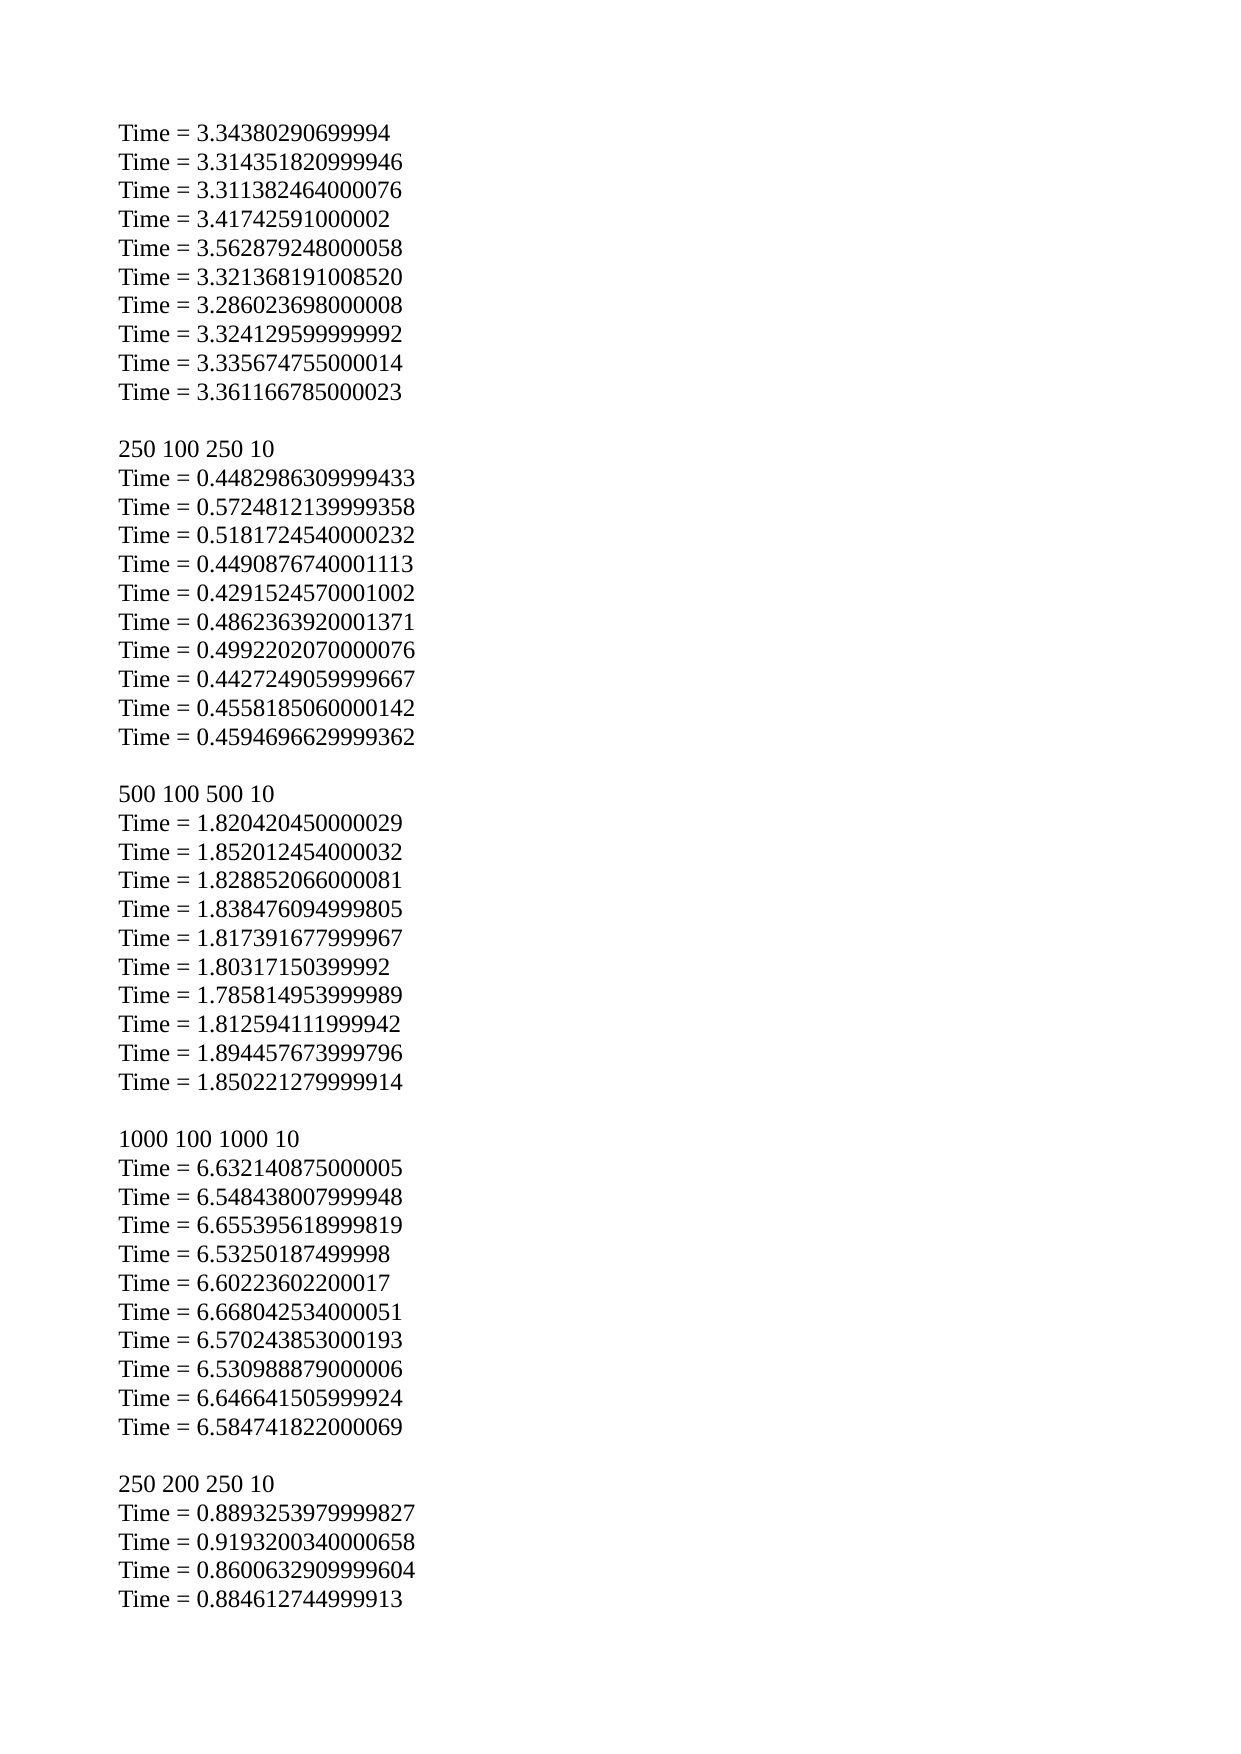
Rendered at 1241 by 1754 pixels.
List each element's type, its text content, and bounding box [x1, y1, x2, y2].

text Time = 0.8600632909999604 [118, 1556, 1122, 1584]
text Time = 0.4558185060000142 [118, 693, 1122, 722]
text 250 200 250 10 [118, 1469, 1122, 1498]
text Time = 0.5181724540000232 [118, 521, 1122, 549]
text Time = 6.60223602200017 [118, 1268, 1122, 1297]
text Time = 3.321368191008520 [118, 262, 1122, 291]
text Time = 0.4490876740001113 [118, 549, 1122, 578]
text Time = 1.838476094999805 [118, 894, 1122, 923]
text 250 100 250 10 [118, 434, 1122, 463]
text Time = 1.817391677999967 [118, 923, 1122, 952]
text Time = 6.584741822000069 [118, 1412, 1122, 1441]
text Time = 3.335674755000014 [118, 348, 1122, 377]
text Time = 1.850221279999914 [118, 1067, 1122, 1096]
text Time = 3.361166785000023 [118, 377, 1122, 406]
text 1000 100 1000 10 [118, 1124, 1122, 1153]
text Time = 0.4862363920001371 [118, 607, 1122, 636]
text Time = 3.324129599999992 [118, 319, 1122, 348]
text Time = 0.8893253979999827 [118, 1498, 1122, 1527]
text Time = 3.311382464000076 [118, 176, 1122, 204]
text Time = 0.4291524570001002 [118, 578, 1122, 607]
text Time = 6.668042534000051 [118, 1297, 1122, 1326]
text Time = 0.4992202070000076 [118, 636, 1122, 664]
text Time = 6.570243853000193 [118, 1326, 1122, 1354]
text Time = 1.852012454000032 [118, 837, 1122, 866]
text Time = 3.286023698000008 [118, 291, 1122, 319]
text Time = 3.34380290699994 [118, 118, 1122, 147]
text Time = 1.785814953999989 [118, 981, 1122, 1009]
text Time = 0.884612744999913 [118, 1584, 1122, 1613]
text Time = 0.4482986309999433 [118, 463, 1122, 492]
text 500 100 500 10 [118, 779, 1122, 808]
text Time = 6.655395618999819 [118, 1211, 1122, 1239]
text Time = 1.812594111999942 [118, 1009, 1122, 1038]
text Time = 1.80317150399992 [118, 952, 1122, 981]
text Time = 1.828852066000081 [118, 866, 1122, 894]
text Time = 1.894457673999796 [118, 1038, 1122, 1067]
text Time = 6.632140875000005 [118, 1153, 1122, 1182]
text Time = 0.4594696629999362 [118, 722, 1122, 751]
text Time = 6.548438007999948 [118, 1182, 1122, 1211]
text Time = 3.314351820999946 [118, 147, 1122, 176]
text Time = 1.820420450000029 [118, 808, 1122, 837]
text Time = 0.9193200340000658 [118, 1527, 1122, 1556]
text Time = 3.562879248000058 [118, 233, 1122, 262]
text Time = 0.5724812139999358 [118, 492, 1122, 521]
text Time = 6.530988879000006 [118, 1354, 1122, 1383]
text Time = 0.4427249059999667 [118, 664, 1122, 693]
text Time = 6.646641505999924 [118, 1383, 1122, 1412]
text Time = 3.41742591000002 [118, 204, 1122, 233]
text Time = 6.53250187499998 [118, 1239, 1122, 1268]
